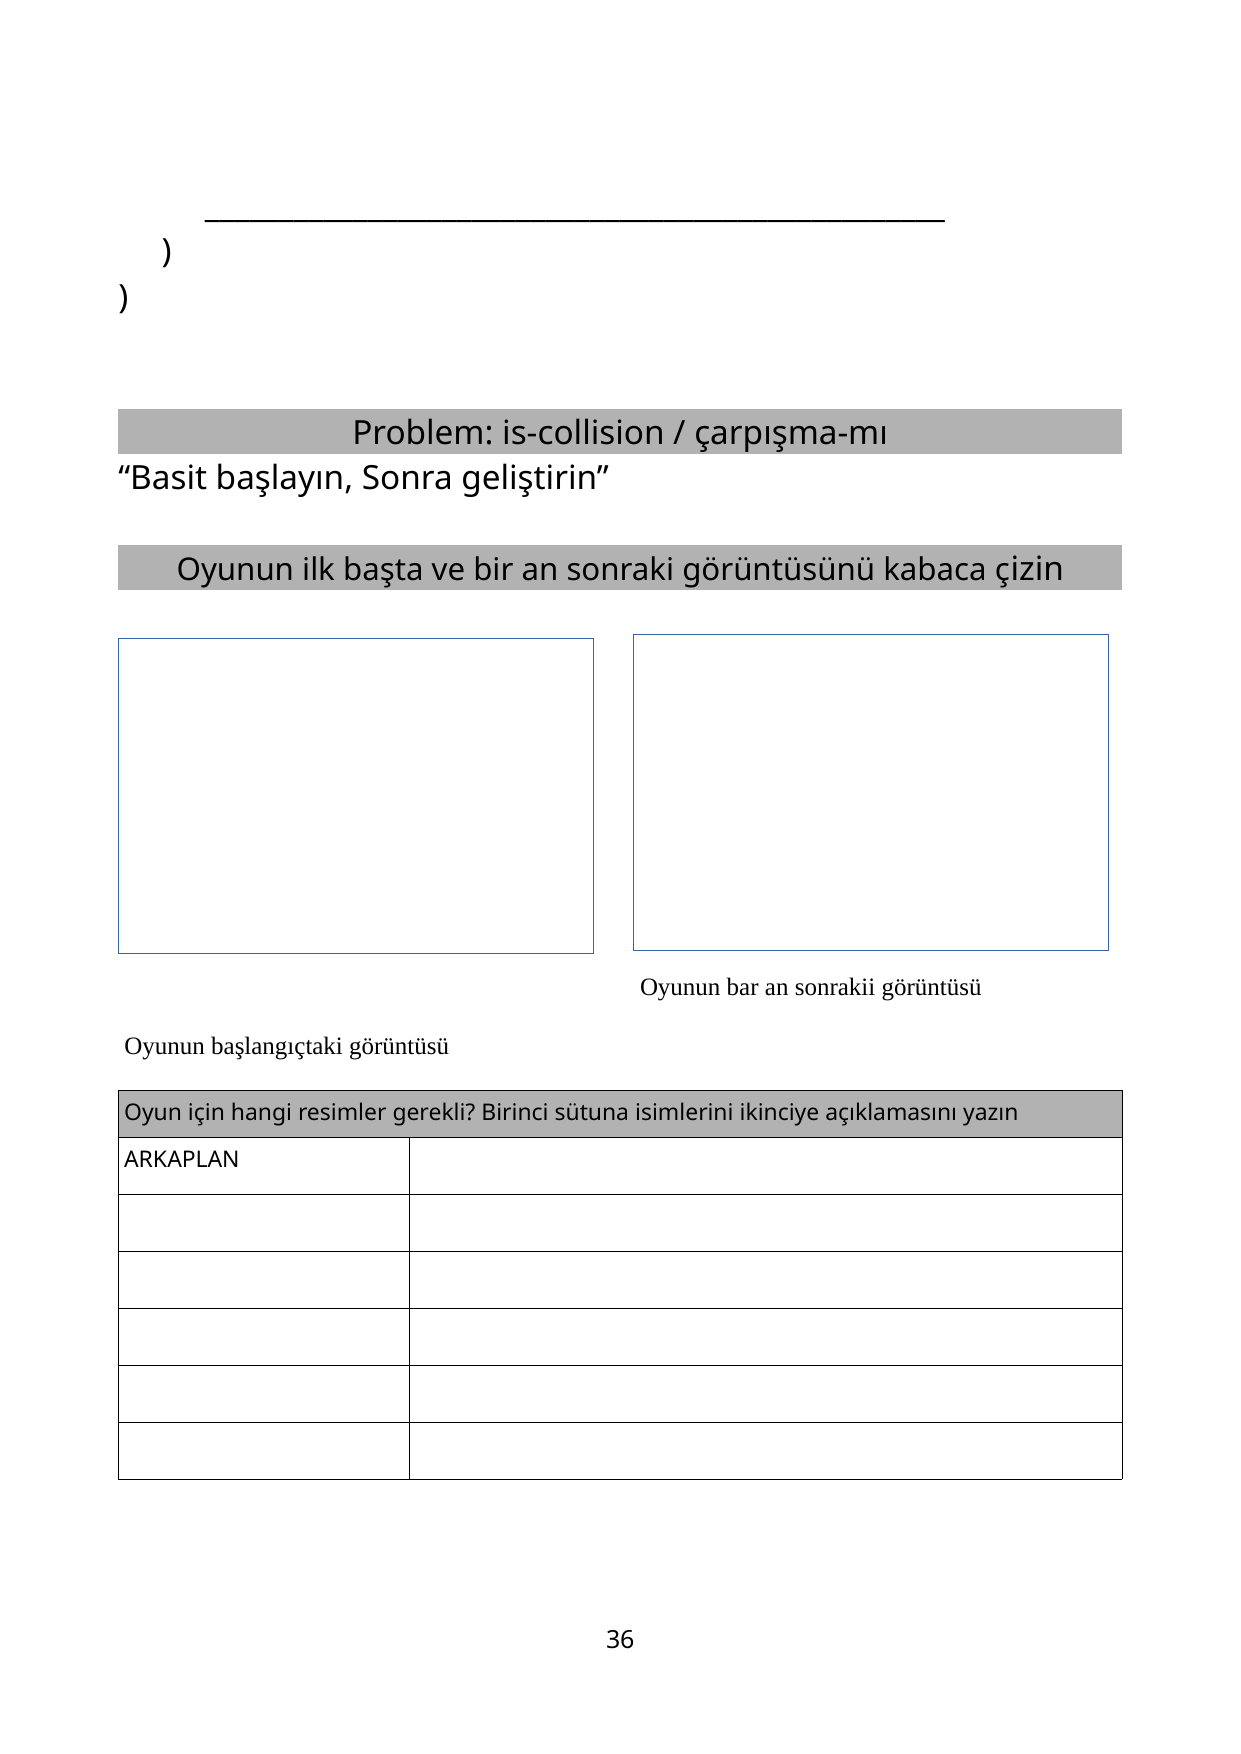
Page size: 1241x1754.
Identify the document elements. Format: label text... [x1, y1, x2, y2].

table_cell [119, 1309, 409, 1365]
table_cell [119, 1366, 409, 1422]
text ) [118, 227, 1122, 272]
table_cell ARKAPLAN [119, 1138, 409, 1194]
table_cell [410, 1195, 1122, 1251]
table_cell [410, 1138, 1122, 1194]
table_cell [410, 1309, 1122, 1365]
table_cell [119, 1252, 409, 1308]
table_cell [410, 1252, 1122, 1308]
text “Basit başlayın, Sonra geliştirin” [118, 454, 1122, 499]
text Oyunun ilk başta ve bir an sonraki görüntüsünü kabaca çizin [118, 545, 1122, 590]
table_header Oyun için hangi resimler gerekli? Birinci sütuna isimlerini ikinciye açıklamasını yazın [119, 1091, 1122, 1137]
table_cell [119, 1195, 409, 1251]
text Problem: is-collision / çarpışma-mı [118, 409, 1122, 454]
text ) [118, 272, 1122, 318]
table_cell [410, 1423, 1122, 1479]
text __________________________________________________ [118, 182, 1122, 227]
table_cell [410, 1366, 1122, 1422]
table_cell [119, 1423, 409, 1479]
